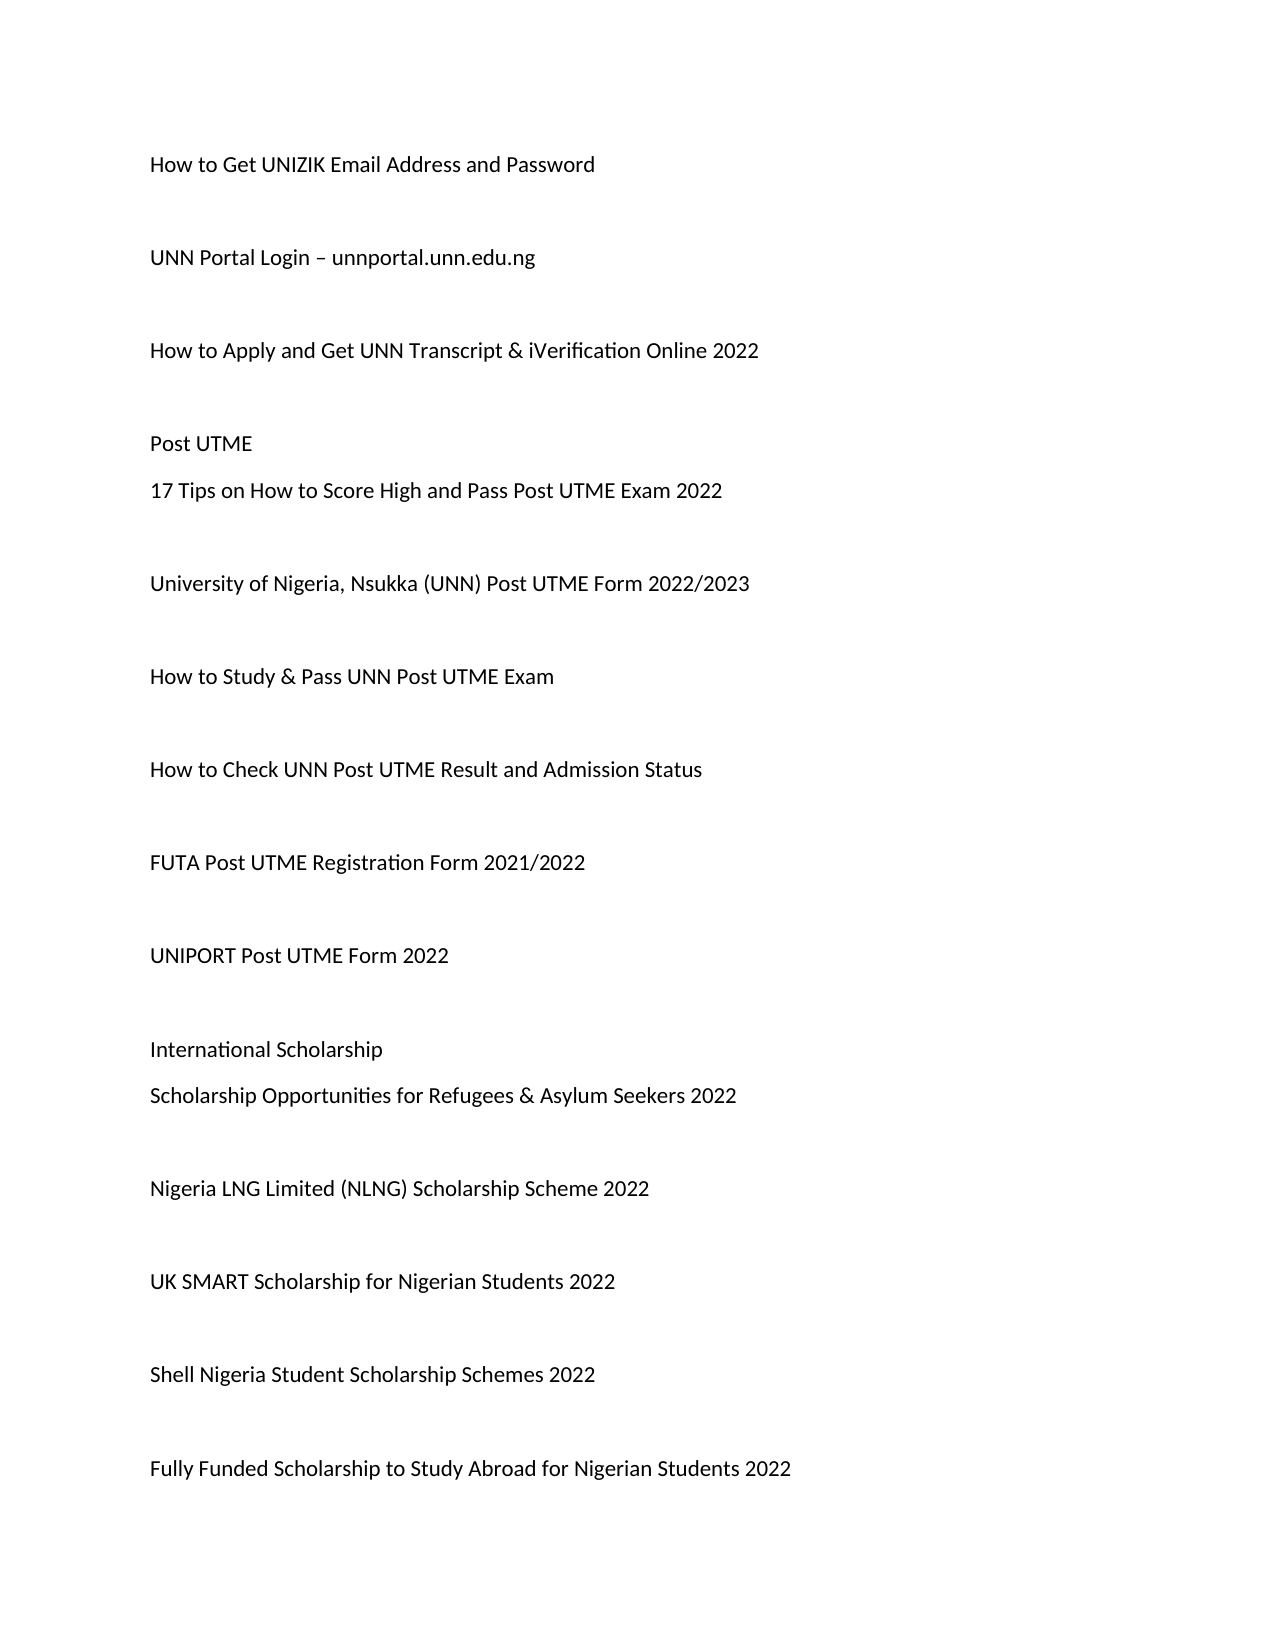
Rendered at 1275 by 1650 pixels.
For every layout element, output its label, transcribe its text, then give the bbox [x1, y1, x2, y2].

text Nigeria LNG Limited (NLNG) Scholarship Scheme 2022 [150, 1174, 1125, 1202]
text UNIPORT Post UTME Form 2022 [150, 942, 1125, 969]
text Shell Nigeria Student Scholarship Schemes 2022 [150, 1361, 1125, 1389]
text Scholarship Opportunities for Refugees & Asylum Seekers 2022 [150, 1081, 1125, 1109]
text International Scholarship [150, 1035, 1125, 1063]
text UK SMART Scholarship for Nigerian Students 2022 [150, 1267, 1125, 1296]
text How to Study & Pass UNN Post UTME Exam [150, 662, 1125, 690]
text How to Get UNIZIK Email Address and Password [150, 150, 1125, 178]
text FUTA Post UTME Registration Form 2021/2022 [150, 848, 1125, 876]
text How to Apply and Get UNN Transcript & iVerification Online 2022 [150, 336, 1125, 364]
text University of Nigeria, Nsukka (UNN) Post UTME Form 2022/2023 [150, 569, 1125, 597]
text 17 Tips on How to Score High and Pass Post UTME Exam 2022 [150, 476, 1125, 504]
text UNN Portal Login – unnportal.unn.edu.ng [150, 243, 1125, 271]
text Post UTME [150, 429, 1125, 457]
text Fully Funded Scholarship to Study Abroad for Nigerian Students 2022 [150, 1454, 1125, 1482]
text How to Check UNN Post UTME Result and Admission Status [150, 755, 1125, 783]
